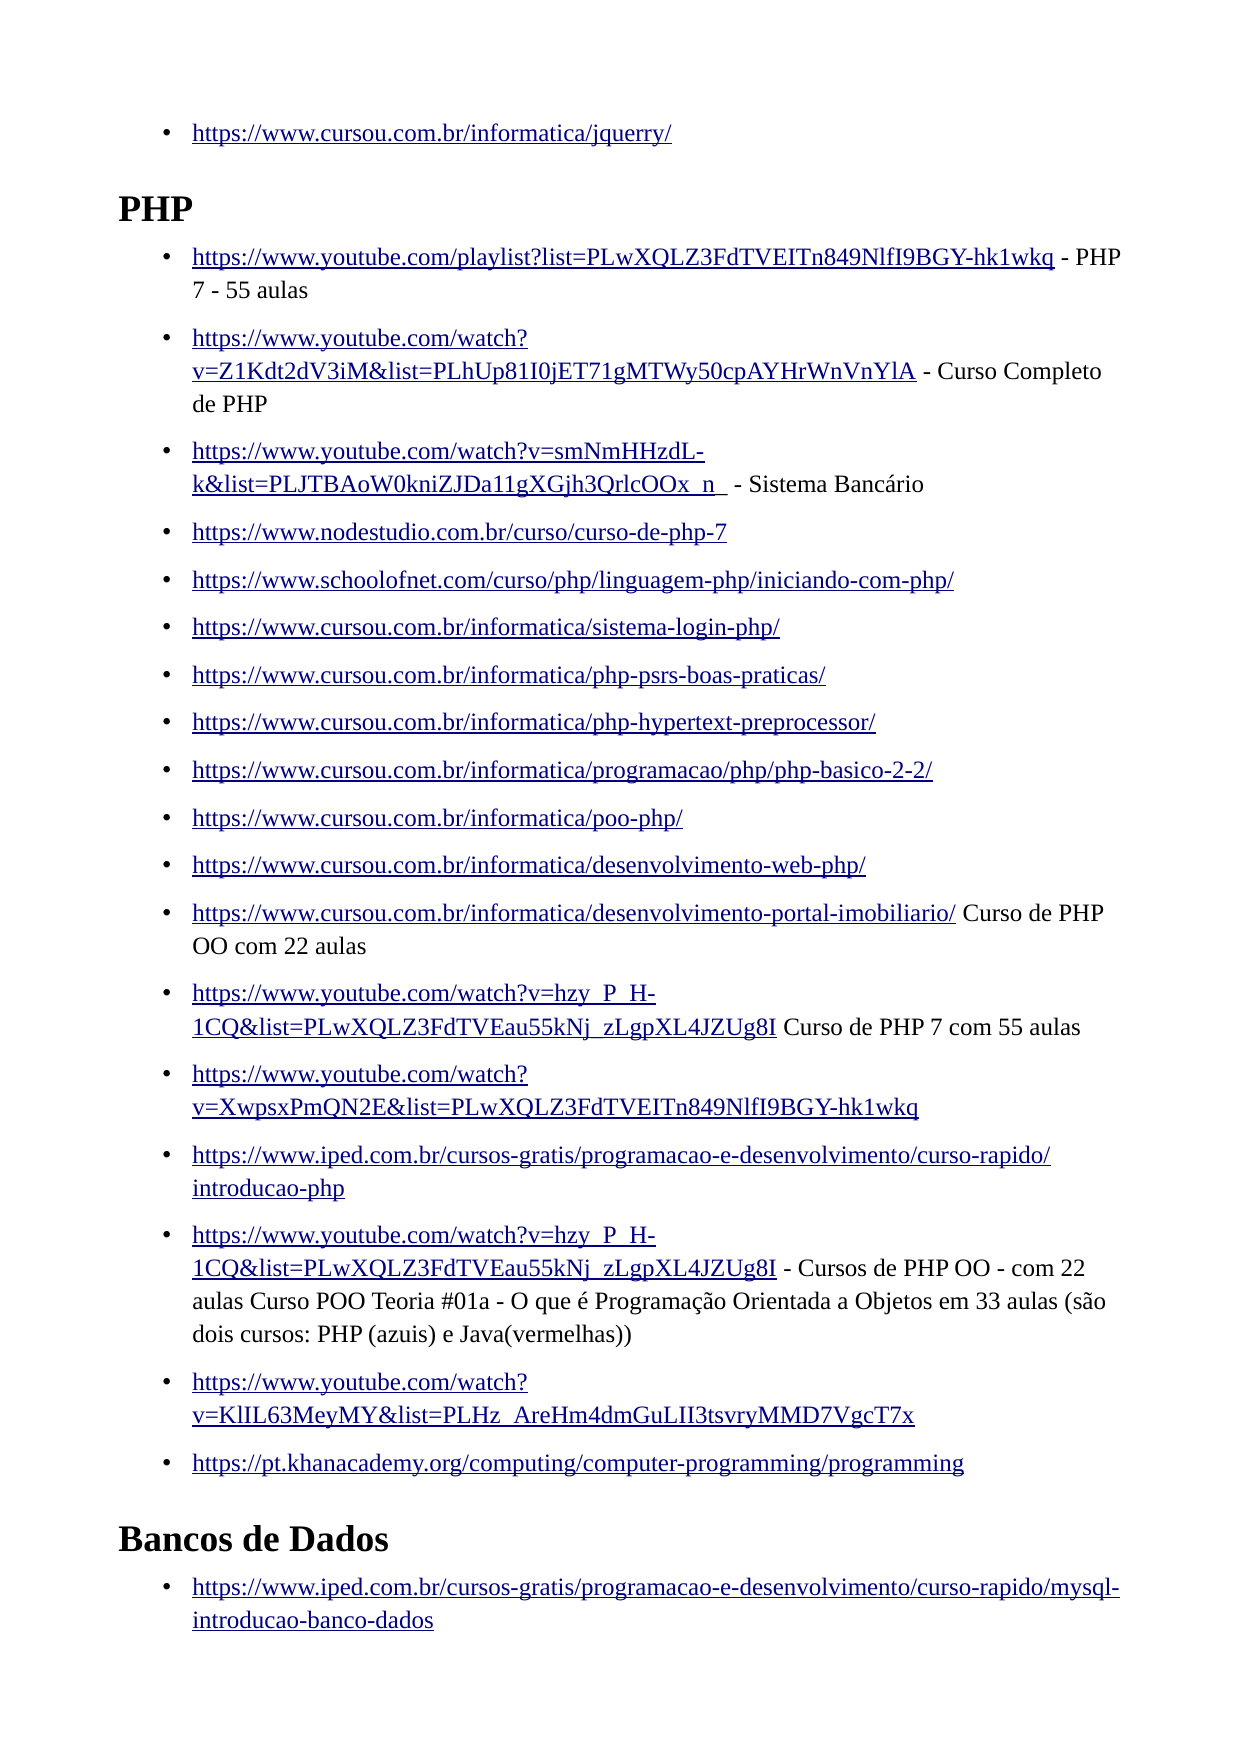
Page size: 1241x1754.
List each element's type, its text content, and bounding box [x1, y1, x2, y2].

list https://www.cursou.com.br/informatica/jquerry/ [162, 118, 1122, 147]
list https://www.youtube.com/watch?v=smNmHHzdL-k&list=PLJTBAoW0kniZJDa11gXGjh3QrlcOOx_n_ - Sistema Bancário [162, 436, 1122, 498]
list https://www.nodestudio.com.br/curso/curso-de-php-7 [162, 517, 1122, 546]
list https://www.youtube.com/watch?v=Z1Kdt2dV3iM&list=PLhUp81I0jET71gMTWy50cpAYHrWnVnYlA - Curso Completo de PHP [162, 323, 1122, 418]
list https://www.youtube.com/watch?v=KlIL63MeyMY&list=PLHz_AreHm4dmGuLII3tsvryMMD7VgcT7x [162, 1367, 1122, 1429]
list https://www.youtube.com/watch?v=hzy_P_H-1CQ&list=PLwXQLZ3FdTVEau55kNj_zLgpXL4JZUg8I - Cursos de PHP OO - com 22 aulas Curso POO Teoria #01a - O que é Programação Orientada a Objetos em 33 aulas (são dois cursos: PHP (azuis) e Java(vermelhas)) [162, 1220, 1122, 1348]
list https://www.cursou.com.br/informatica/sistema-login-php/ [162, 612, 1122, 641]
list https://www.youtube.com/playlist?list=PLwXQLZ3FdTVEITn849NlfI9BGY-hk1wkq - PHP 7 - 55 aulas [162, 242, 1122, 304]
list https://pt.khanacademy.org/computing/computer-programming/programming [162, 1448, 1122, 1476]
list https://www.iped.com.br/cursos-gratis/programacao-e-desenvolvimento/curso-rapido/introducao-php [162, 1140, 1122, 1202]
list https://www.iped.com.br/cursos-gratis/programacao-e-desenvolvimento/curso-rapido/mysql-introducao-banco-dados [162, 1572, 1122, 1633]
list https://www.cursou.com.br/informatica/desenvolvimento-web-php/ [162, 850, 1122, 879]
list https://www.cursou.com.br/informatica/poo-php/ [162, 803, 1122, 831]
list https://www.youtube.com/watch?v=XwpsxPmQN2E&list=PLwXQLZ3FdTVEITn849NlfI9BGY-hk1wkq [162, 1059, 1122, 1121]
subtitle PHP [118, 187, 1122, 230]
list https://www.cursou.com.br/informatica/programacao/php/php-basico-2-2/ [162, 755, 1122, 784]
list https://www.cursou.com.br/informatica/desenvolvimento-portal-imobiliario/ Curso de PHP OO com 22 aulas [162, 898, 1122, 960]
list https://www.cursou.com.br/informatica/php-hypertext-preprocessor/ [162, 707, 1122, 736]
subtitle Bancos de Dados [118, 1516, 1122, 1559]
list https://www.youtube.com/watch?v=hzy_P_H-1CQ&list=PLwXQLZ3FdTVEau55kNj_zLgpXL4JZUg8I Curso de PHP 7 com 55 aulas [162, 978, 1122, 1040]
list https://www.cursou.com.br/informatica/php-psrs-boas-praticas/ [162, 660, 1122, 689]
list https://www.schoolofnet.com/curso/php/linguagem-php/iniciando-com-php/ [162, 565, 1122, 593]
